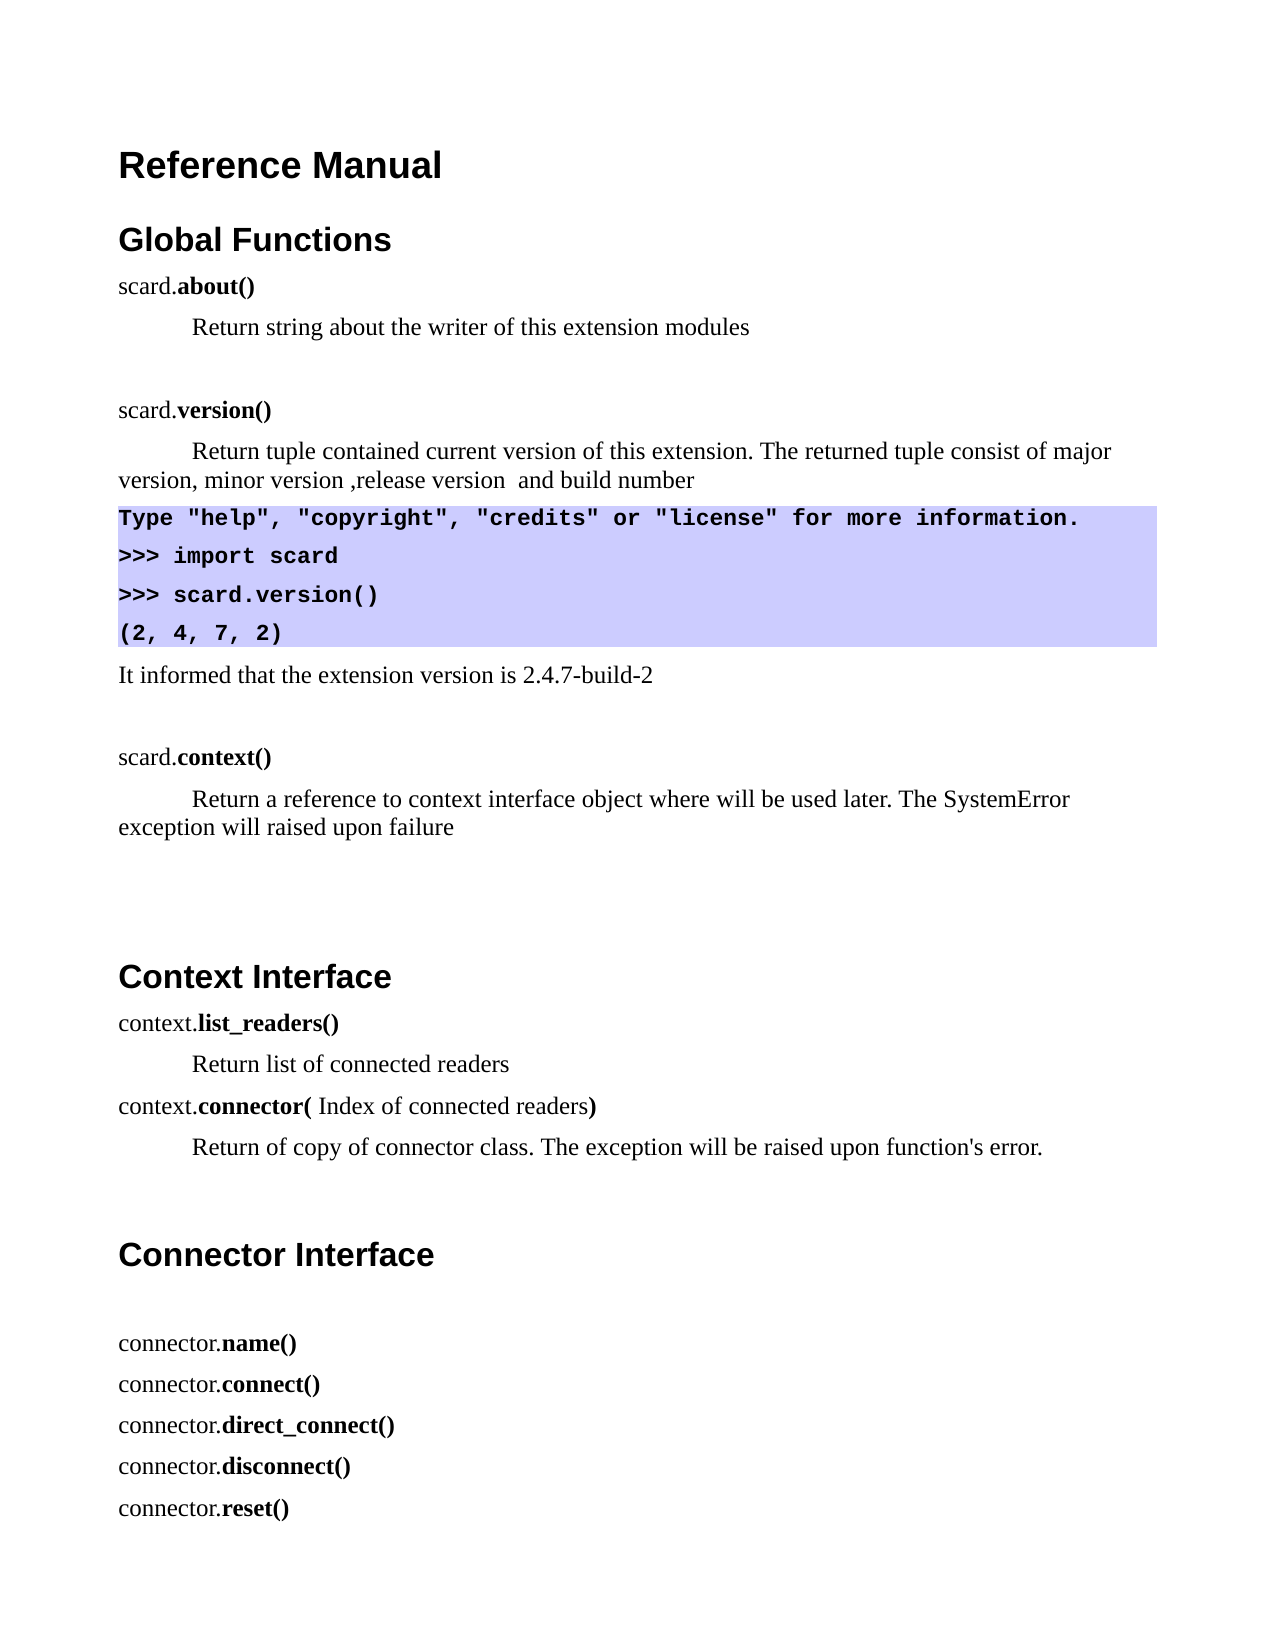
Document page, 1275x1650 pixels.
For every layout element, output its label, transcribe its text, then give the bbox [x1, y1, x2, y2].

text scard.version() [118, 395, 1157, 424]
text (2, 4, 7, 2) [118, 622, 1157, 647]
subtitle Connector Interface [118, 1235, 1157, 1274]
text Type "help", "copyright", "credits" or "license" for more information. [118, 506, 1157, 532]
text connector.connect() [118, 1369, 1157, 1398]
text connector.direct_connect() [118, 1410, 1157, 1439]
subtitle Global Functions [118, 220, 1157, 259]
text Return of copy of connector class. The exception will be raised upon function's error. [118, 1132, 1157, 1161]
subtitle Context Interface [118, 957, 1157, 996]
text It informed that the extension version is 2.4.7-build-2 [118, 660, 1157, 689]
text Return a reference to context interface object where will be used later. The SystemError exception will raised upon failure [118, 784, 1157, 841]
subtitle Reference Manual [118, 143, 1157, 187]
text scard.context() [118, 742, 1157, 771]
text Return list of connected readers [118, 1049, 1157, 1078]
text context.connector( Index of connected readers) [118, 1091, 1157, 1119]
text >>> import scard [118, 545, 1157, 571]
text connector.disconnect() [118, 1451, 1157, 1480]
text >>> scard.version() [118, 583, 1157, 609]
text Return string about the writer of this extension modules [118, 312, 1157, 341]
text connector.name() [118, 1328, 1157, 1356]
text connector.reset() [118, 1493, 1157, 1521]
text context.list_readers() [118, 1008, 1157, 1037]
text Return tuple contained current version of this extension. The returned tuple consist of major version, minor version ,release version and build number [118, 436, 1157, 494]
text scard.about() [118, 271, 1157, 300]
